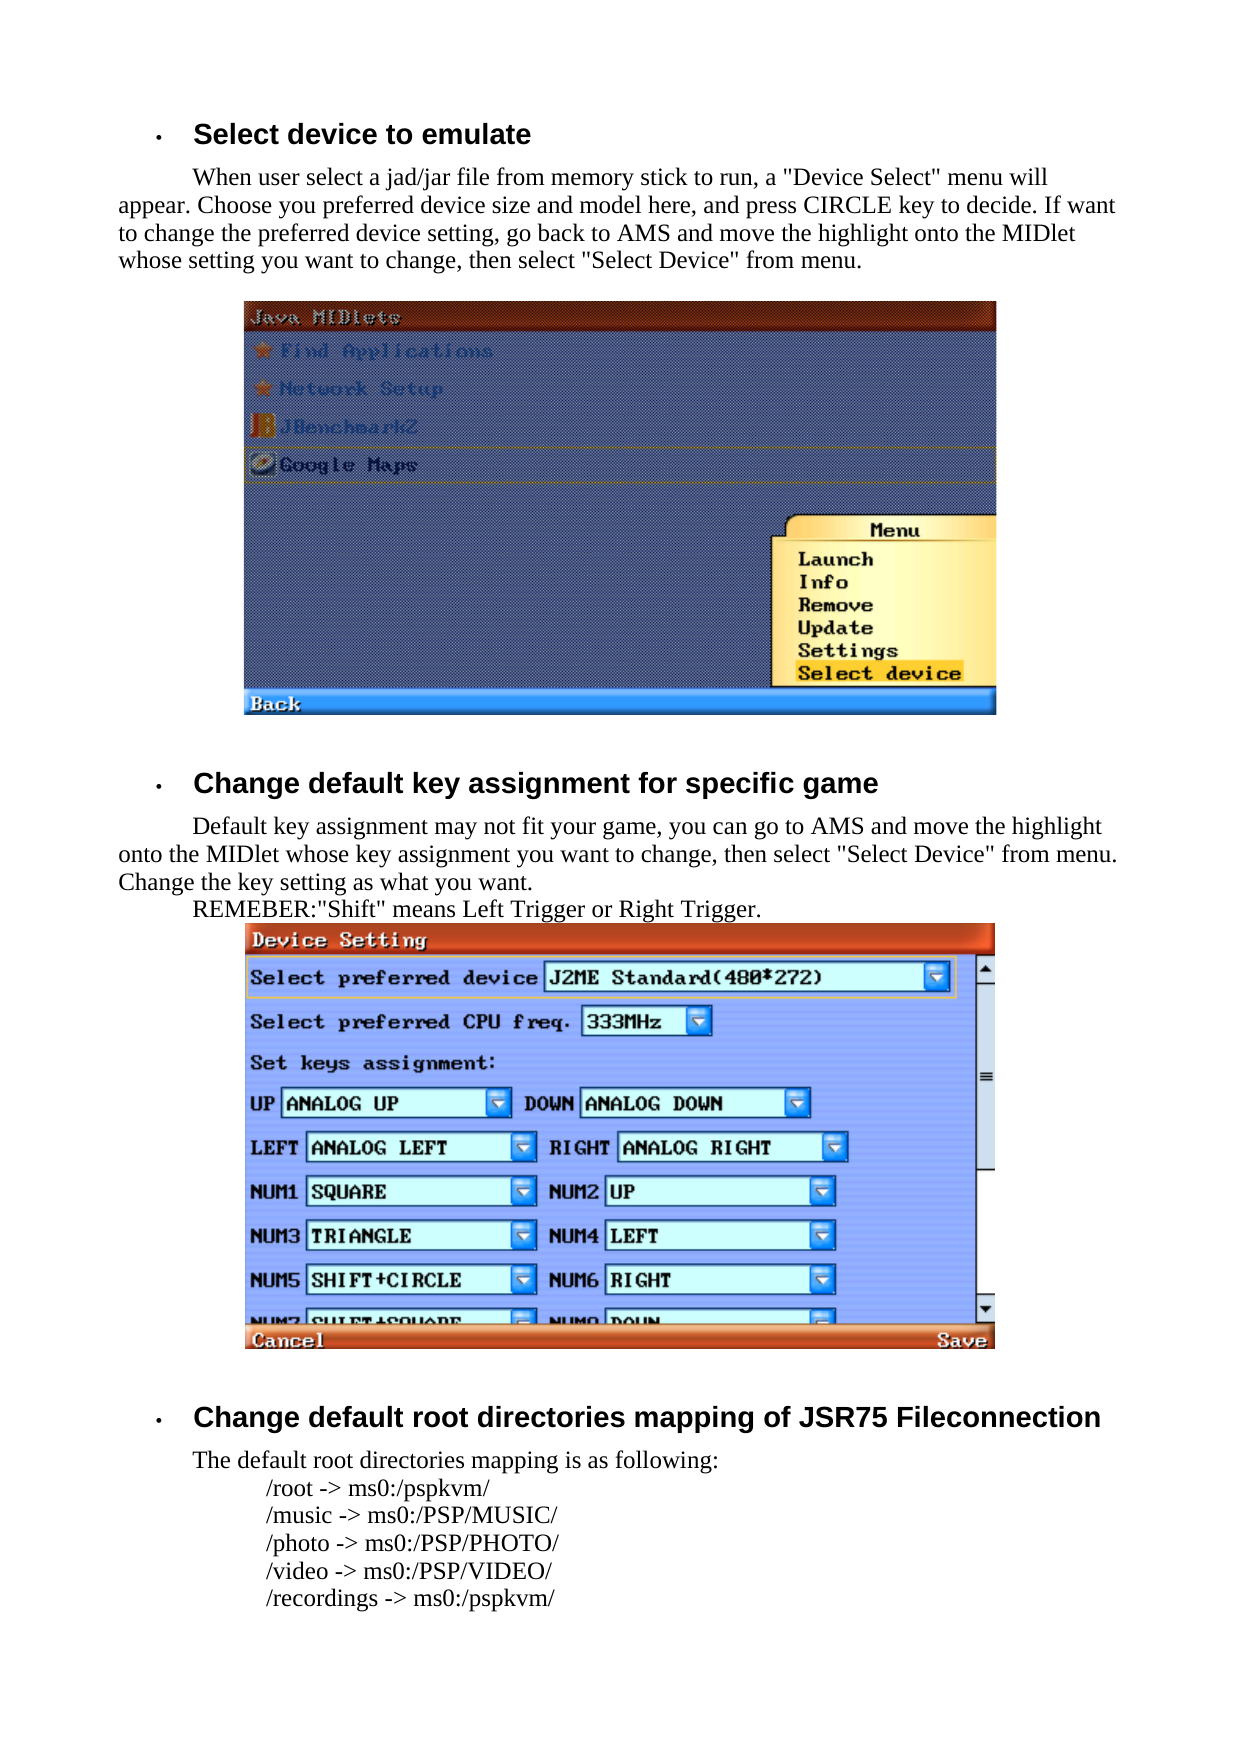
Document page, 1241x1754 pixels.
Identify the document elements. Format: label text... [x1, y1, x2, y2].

text REMEBER:"Shift" means Left Trigger or Right Trigger. [118, 895, 1122, 923]
text The default root directories mapping is as following: [118, 1446, 1122, 1474]
text /music -> ms0:/PSP/MUSIC/ [118, 1501, 1122, 1529]
text /root -> ms0:/pspkvm/ [118, 1474, 1122, 1501]
text /video -> ms0:/PSP/VIDEO/ [118, 1557, 1122, 1584]
picture [243, 301, 997, 715]
subtitle Change default root directories mapping of JSR75 Fileconnection [156, 1401, 1122, 1433]
subtitle Select device to emulate [156, 118, 1122, 151]
text /recordings -> ms0:/pspkvm/ [118, 1584, 1122, 1612]
subtitle Change default key assignment for specific game [156, 767, 1122, 800]
text Default key assignment may not fit your game, you can go to AMS and move the highlight onto the MIDlet whose key assignment you want to change, then select "Select Device" from menu. Change the key setting as what you want. [118, 812, 1122, 895]
text /photo -> ms0:/PSP/PHOTO/ [118, 1529, 1122, 1557]
text When user select a jad/jar file from memory stick to run, a "Device Select" menu will appear. Choose you preferred device size and model here, and press CIRCLE key to decide. If want to change the preferred device setting, go back to AMS and move the highlight onto the MIDlet whose setting you want to change, then select "Select Device" from menu. [118, 163, 1122, 274]
